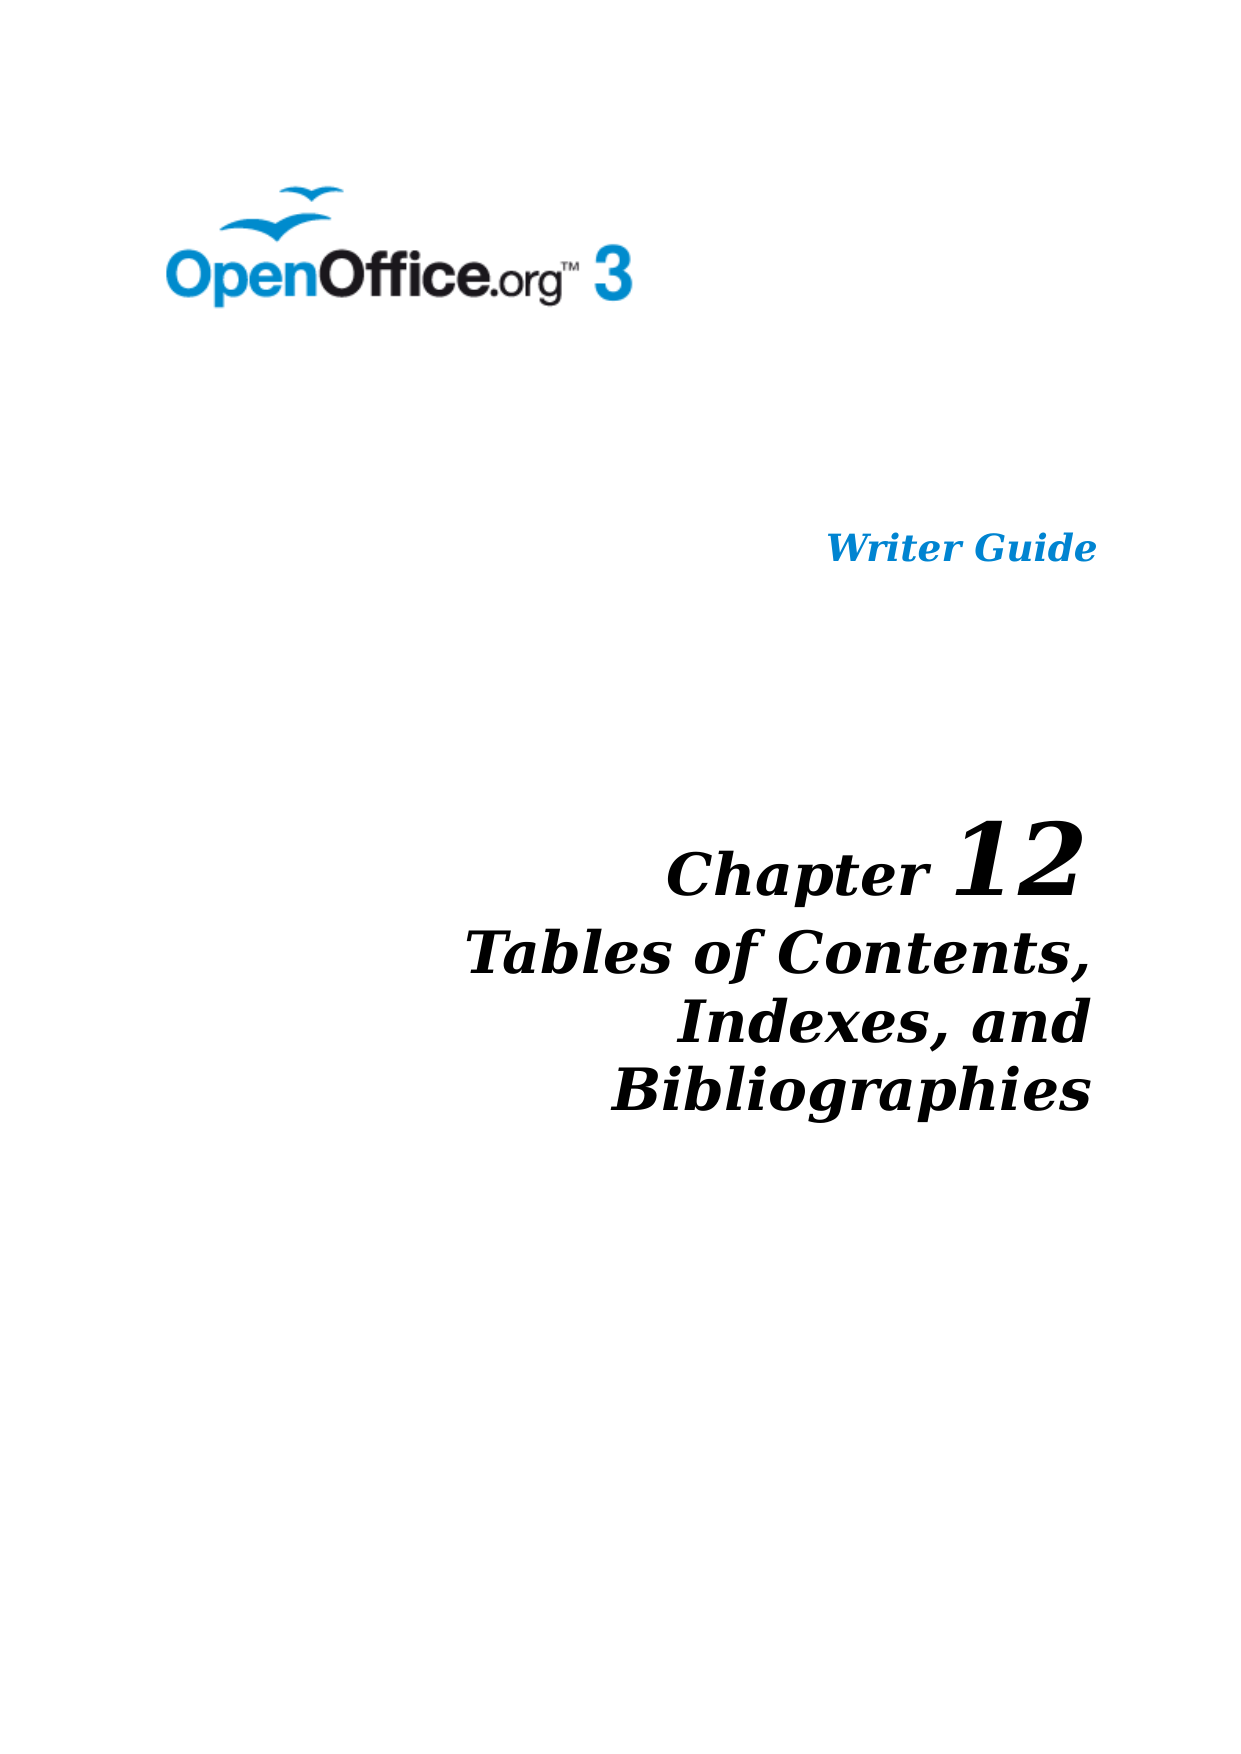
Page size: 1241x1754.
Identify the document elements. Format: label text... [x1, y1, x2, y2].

text Writer Guide [188, 526, 1098, 570]
subtitle Chapter 12 Tables of Contents, Indexes, and Bibliographies [188, 801, 1098, 1124]
picture [140, 158, 655, 334]
